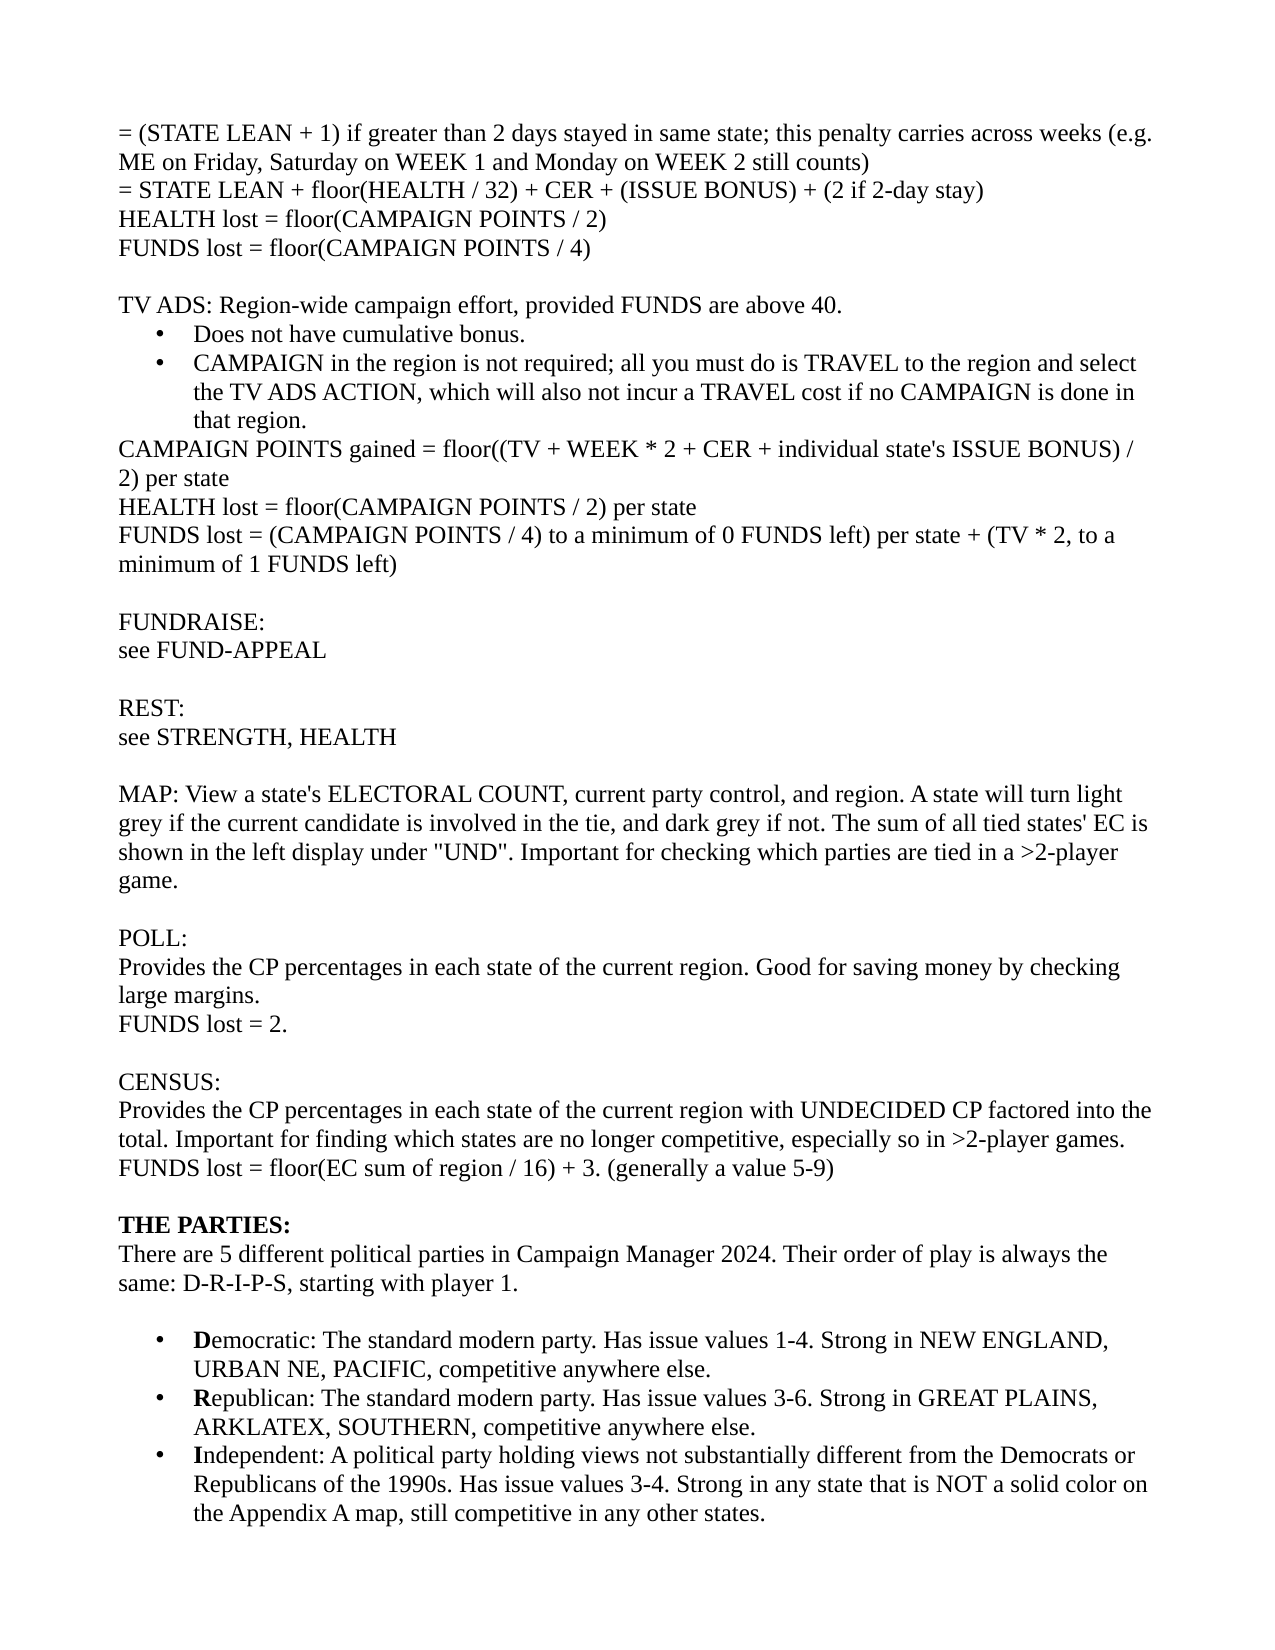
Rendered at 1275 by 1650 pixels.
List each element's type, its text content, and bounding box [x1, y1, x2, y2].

text CENSUS: [118, 1067, 1157, 1096]
text FUNDS lost = 2. [118, 1009, 1157, 1038]
text POLL: [118, 923, 1157, 952]
list Democratic: The standard modern party. Has issue values 1-4. Strong in NEW ENGLAND, URBAN NE, PACIFIC, competitive anywhere else. [156, 1326, 1157, 1383]
list Republican: The standard modern party. Has issue values 3-6. Strong in GREAT PLAINS, ARKLATEX, SOUTHERN, competitive anywhere else. [156, 1383, 1157, 1441]
text Provides the CP percentages in each state of the current region with UNDECIDED CP factored into the total. Important for finding which states are no longer competitive, especially so in >2-player games. [118, 1096, 1157, 1153]
text see STRENGTH, HEALTH [118, 722, 1157, 751]
text HEALTH lost = floor(CAMPAIGN POINTS / 2) [118, 204, 1157, 233]
text FUNDS lost = (CAMPAIGN POINTS / 4) to a minimum of 0 FUNDS left) per state + (TV * 2, to a minimum of 1 FUNDS left) [118, 521, 1157, 578]
text FUNDRAISE: [118, 607, 1157, 636]
text There are 5 different political parties in Campaign Manager 2024. Their order of play is always the same: D-R-I-P-S, starting with player 1. [118, 1239, 1157, 1297]
list Independent: A political party holding views not substantially different from the Democrats or Republicans of the 1990s. Has issue values 3-4. Strong in any state that is NOT a solid color on the Appendix A map, still competitive in any other states. [156, 1441, 1157, 1527]
text CAMPAIGN POINTS gained = floor((TV + WEEK * 2 + CER + individual state's ISSUE BONUS) / 2) per state [118, 434, 1157, 492]
text TV ADS: Region-wide campaign effort, provided FUNDS are above 40. [118, 291, 1157, 319]
list CAMPAIGN in the region is not required; all you must do is TRAVEL to the region and select the TV ADS ACTION, which will also not incur a TRAVEL cost if no CAMPAIGN is done in that region. [156, 348, 1157, 434]
text FUNDS lost = floor(CAMPAIGN POINTS / 4) [118, 233, 1157, 262]
text see FUND-APPEAL [118, 636, 1157, 664]
list Does not have cumulative bonus. [156, 319, 1157, 348]
text = STATE LEAN + floor(HEALTH / 32) + CER + (ISSUE BONUS) + (2 if 2-day stay) [118, 176, 1157, 204]
text MAP: View a state's ELECTORAL COUNT, current party control, and region. A state will turn light grey if the current candidate is involved in the tie, and dark grey if not. The sum of all tied states' EC is shown in the left display under "UND". Important for checking which parties are tied in a >2-player game. [118, 779, 1157, 894]
text REST: [118, 693, 1157, 722]
text THE PARTIES: [118, 1211, 1157, 1239]
text Provides the CP percentages in each state of the current region. Good for saving money by checking large margins. [118, 952, 1157, 1009]
text HEALTH lost = floor(CAMPAIGN POINTS / 2) per state [118, 492, 1157, 521]
text FUNDS lost = floor(EC sum of region / 16) + 3. (generally a value 5-9) [118, 1153, 1157, 1182]
text = (STATE LEAN + 1) if greater than 2 days stayed in same state; this penalty carries across weeks (e.g. ME on Friday, Saturday on WEEK 1 and Monday on WEEK 2 still counts) [118, 118, 1157, 176]
